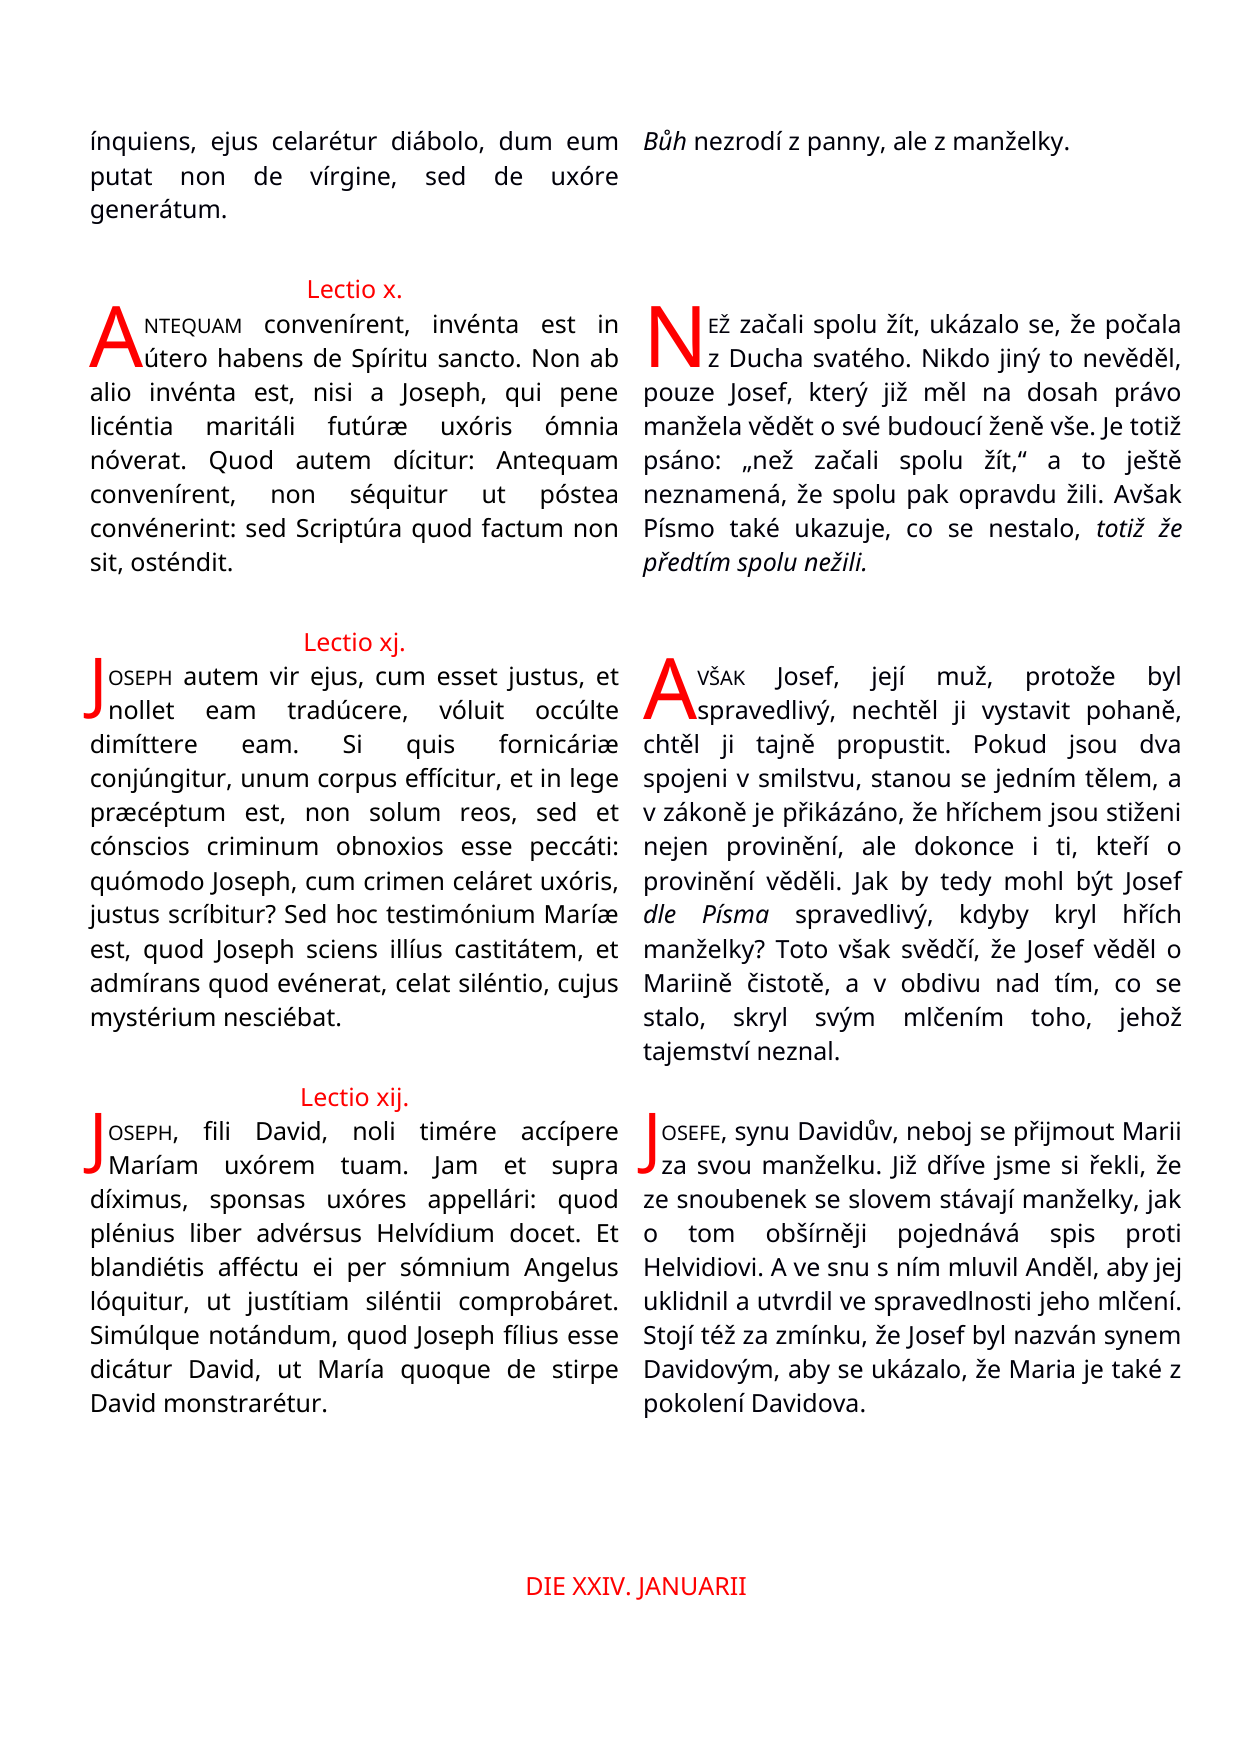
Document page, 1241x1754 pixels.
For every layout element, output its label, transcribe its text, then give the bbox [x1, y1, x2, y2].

table_cell Když Maria, matka Ježíšova, byla zasnoubena s Josefem, než začali spolu žít, ukázalo se, že počala z Ducha svatého. A ostatní. Proč byl Pán počat ze zasnoubené ženy a ne z prosté panny? Za prvé, aby se skrze původ Josefův ukázal i původ Mariin. Za druhé, aby nebyla Židy ukamenována jako cizoložnice. A za třetí, aby měla pomoc a útěchu, až bude muset uprchnout do Egypta. Ignác Mučedník přidává ještě čtvrtý důvod, proč byl Pán počat ze zasnoubené ženy: aby zrození Páně bylo skryto před ďáblem, neboť ten si myslel, že se Bůh nezrodí z panny, ale z manželky. [631, 118, 1194, 266]
table_cell In III. Nocturno Léctio sancti Evangélii secúndum Matthæum. Lectio ix. Cap. 1. Cum esset desponsáta Mater Jesu Maria Joseph, ántequam convenírent, invénta est in útero habens de Spíritu Sancto. Et réliqua. Homilia sancti Hierónymi Presbýteri. Lib. 1 Comment. in Cap. 1. Matthæi. Quare non de símplici vírgine, sed de desponsáta concípitur? Primum, ut per generatiónem Joseph, orígo Maríæ monstrarétur: secúndo, ne lapidarétur a Judæis ut adúltera: tértio, ut in Ægyptum fúgiens habéret solátium. Martyr Ignátius étiam quartam áddidit causam, cur a desponsáta concéptus sit: Ut partus, ínquiens, ejus celarétur diábolo, dum eum putat non de vírgine, sed de uxóre generátum. [78, 118, 631, 266]
table_cell Lectio xij. Joseph, fili David, noli timére accípere Maríam uxórem tuam. Jam et supra díximus, sponsas uxóres appellári: quod plénius liber advérsus Helvídium docet. Et blandiétis afféctu ei per sómnium Angelus lóquitur, ut justítiam siléntii comprobáret. Simúlque notándum, quod Joseph fílius esse dicátur David, ut María quoque de stirpe David monstrarétur. [78, 1074, 631, 1562]
table_cell DIE XXIV. JANUARII [78, 1562, 1194, 1608]
table_cell Než začali spolu žít, ukázalo se, že počala z Ducha svatého. Nikdo jiný to nevěděl, pouze Josef, který již měl na dosah právo manžela vědět o své budoucí ženě vše. Je totiž psáno: „než začali spolu žít,“ a to ještě neznamená, že spolu pak opravdu žili. Avšak Písmo také ukazuje, co se nestalo, totiž že předtím spolu nežili. [631, 266, 1194, 619]
table_cell Lectio x. Antequam convenírent, invénta est in útero habens de Spíritu sancto. Non ab alio invénta est, nisi a Joseph, qui pene licéntia maritáli futúræ uxóris ómnia nóverat. Quod autem dícitur: Antequam convenírent, non séquitur ut póstea convénerint: sed Scriptúra quod factum non sit, osténdit. [78, 266, 631, 619]
table_cell Avšak Josef, její muž, protože byl spravedlivý, nechtěl ji vystavit pohaně, chtěl ji tajně propustit. Pokud jsou dva spojeni v smilstvu, stanou se jedním tělem, a v zákoně je přikázáno, že hříchem jsou stiženi nejen provinění, ale dokonce i ti, kteří o provinění věděli. Jak by tedy mohl být Josef dle Písma spravedlivý, kdyby kryl hřích manželky? Toto však svědčí, že Josef věděl o Mariině čistotě, a v obdivu nad tím, co se stalo, skryl svým mlčením toho, jehož tajemství neznal. [631, 619, 1194, 1073]
table_cell Lectio xj. Joseph autem vir ejus, cum esset justus, et nollet eam tradúcere, vóluit occúlte dimíttere eam. Si quis fornicáriæ conjúngitur, unum corpus effícitur, et in lege præcéptum est, non solum reos, sed et cónscios criminum obnoxios esse peccáti: quómodo Joseph, cum crimen celáret uxóris, justus scríbitur? Sed hoc testimónium Maríæ est, quod Joseph sciens illíus castitátem, et admírans quod evénerat, celat siléntio, cujus mystérium nesciébat. [78, 619, 631, 1073]
table_cell Josefe, synu Davidův, neboj se přijmout Marii za svou manželku. Již dříve jsme si řekli, že ze snoubenek se slovem stávají manželky, jak o tom obšírněji pojednává spis proti Helvidiovi. A ve snu s ním mluvil Anděl, aby jej uklidnil a utvrdil ve spravedlnosti jeho mlčení. Stojí též za zmínku, že Josef byl nazván synem Davidovým, aby se ukázalo, že Maria je také z pokolení Davidova. [631, 1074, 1194, 1562]
